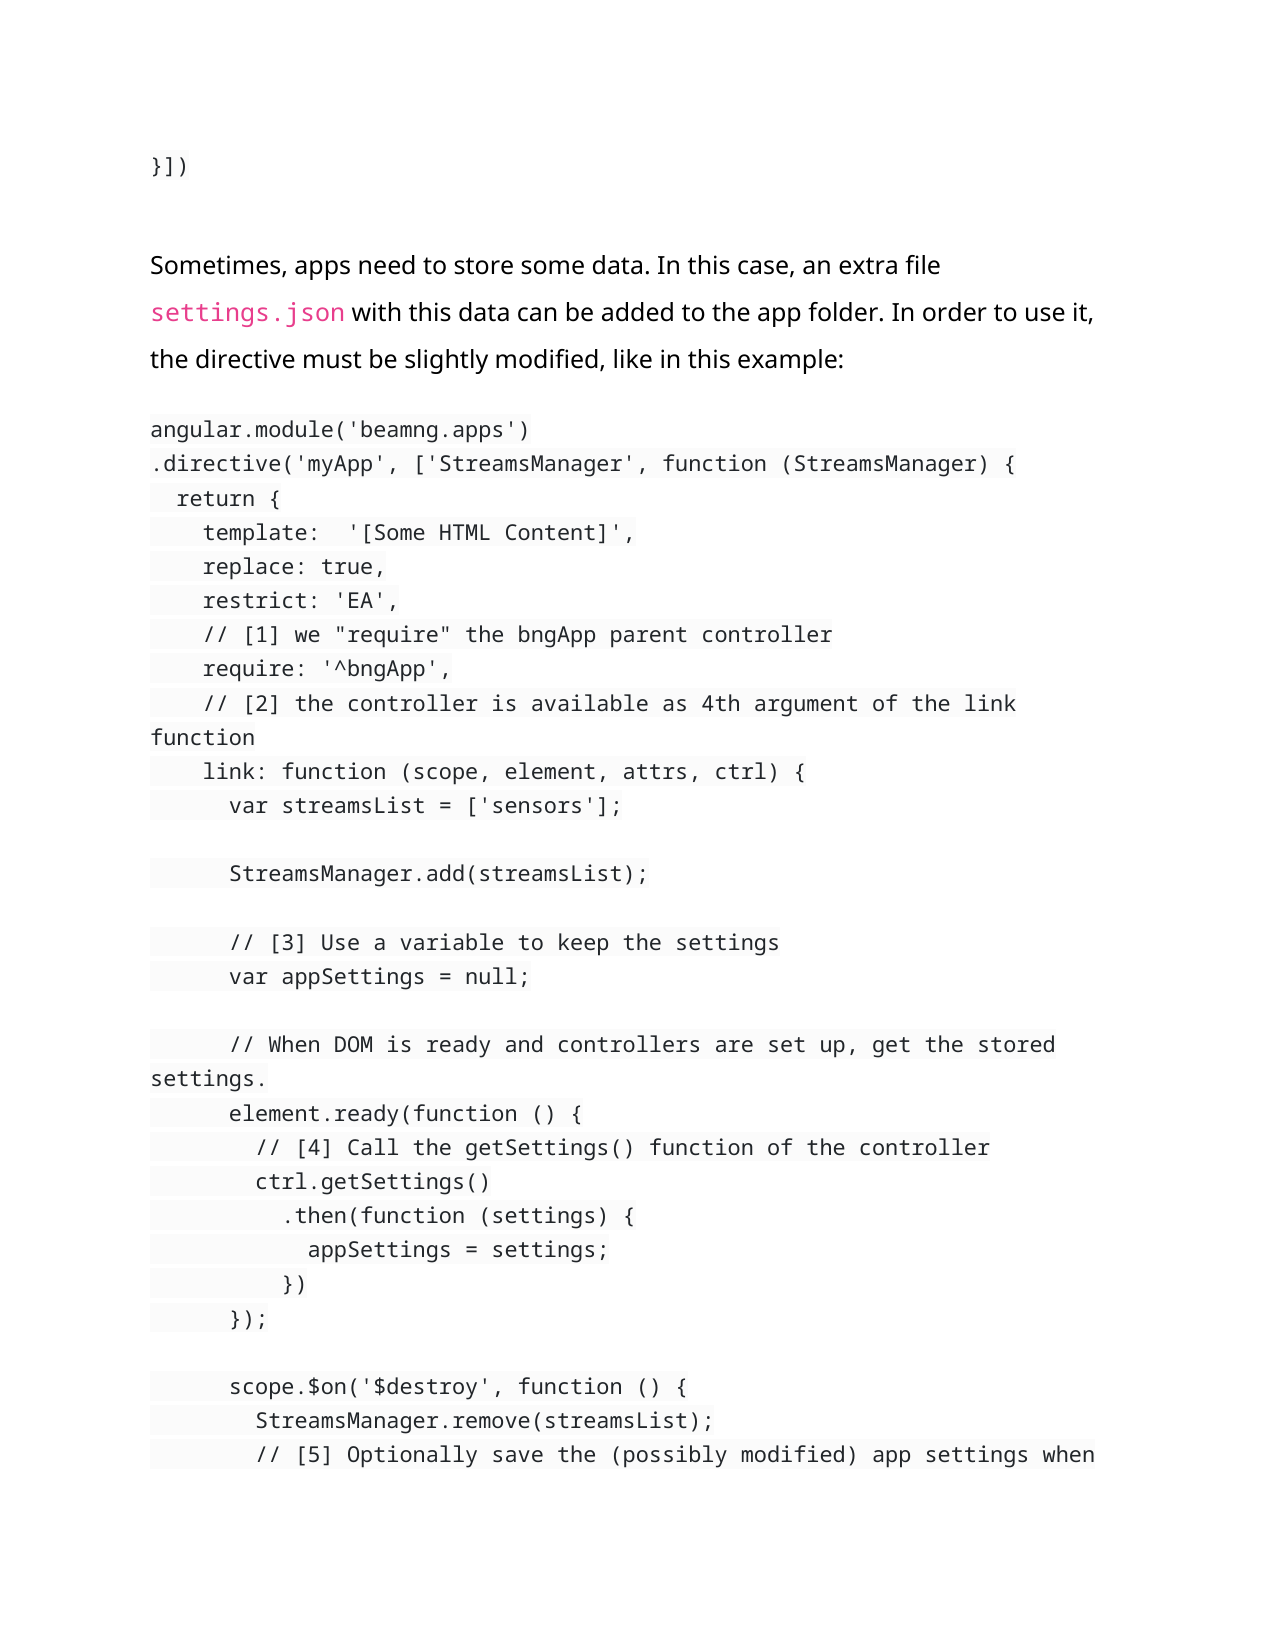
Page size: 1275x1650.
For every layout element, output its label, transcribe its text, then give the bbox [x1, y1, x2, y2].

text angular.module('beamng.apps') [150, 414, 1125, 444]
text // [5] Optionally save the (possibly modified) app settings when [150, 1439, 1125, 1469]
text replace: true, [150, 551, 1125, 581]
text link: function (scope, element, attrs, ctrl) { [150, 756, 1125, 786]
text require: '^bngApp', [150, 653, 1125, 683]
text }]) [150, 150, 1125, 180]
text .directive('myApp', ['StreamsManager', function (StreamsManager) { [150, 448, 1125, 478]
text }) [150, 1268, 1125, 1298]
text // [1] we "require" the bngApp parent controller [150, 619, 1125, 649]
text }); [150, 1302, 1125, 1332]
text element.ready(function () { [150, 1097, 1125, 1127]
text return { [150, 482, 1125, 512]
text ctrl.getSettings() [150, 1166, 1125, 1196]
text scope.$on('$destroy', function () { [150, 1371, 1125, 1401]
text appSettings = settings; [150, 1234, 1125, 1264]
text .then(function (settings) { [150, 1200, 1125, 1230]
text StreamsManager.add(streamsList); [150, 858, 1125, 888]
text restrict: 'EA', [150, 585, 1125, 615]
text // When DOM is ready and controllers are set up, get the stored settings. [150, 1029, 1125, 1093]
text var streamsList = ['sensors']; [150, 790, 1125, 820]
text StreamsManager.remove(streamsList); [150, 1405, 1125, 1435]
text template: '[Some HTML Content]', [150, 517, 1125, 546]
text var appSettings = null; [150, 961, 1125, 991]
text Sometimes, apps need to store some data. In this case, an extra file settings.json with this data can be added to the app folder. In order to use it, the directive must be slightly modified, like in this example: [150, 247, 1125, 376]
text // [2] the controller is available as 4th argument of the link function [150, 687, 1125, 751]
text // [3] Use a variable to keep the settings [150, 927, 1125, 956]
text // [4] Call the getSettings() function of the controller [150, 1132, 1125, 1161]
